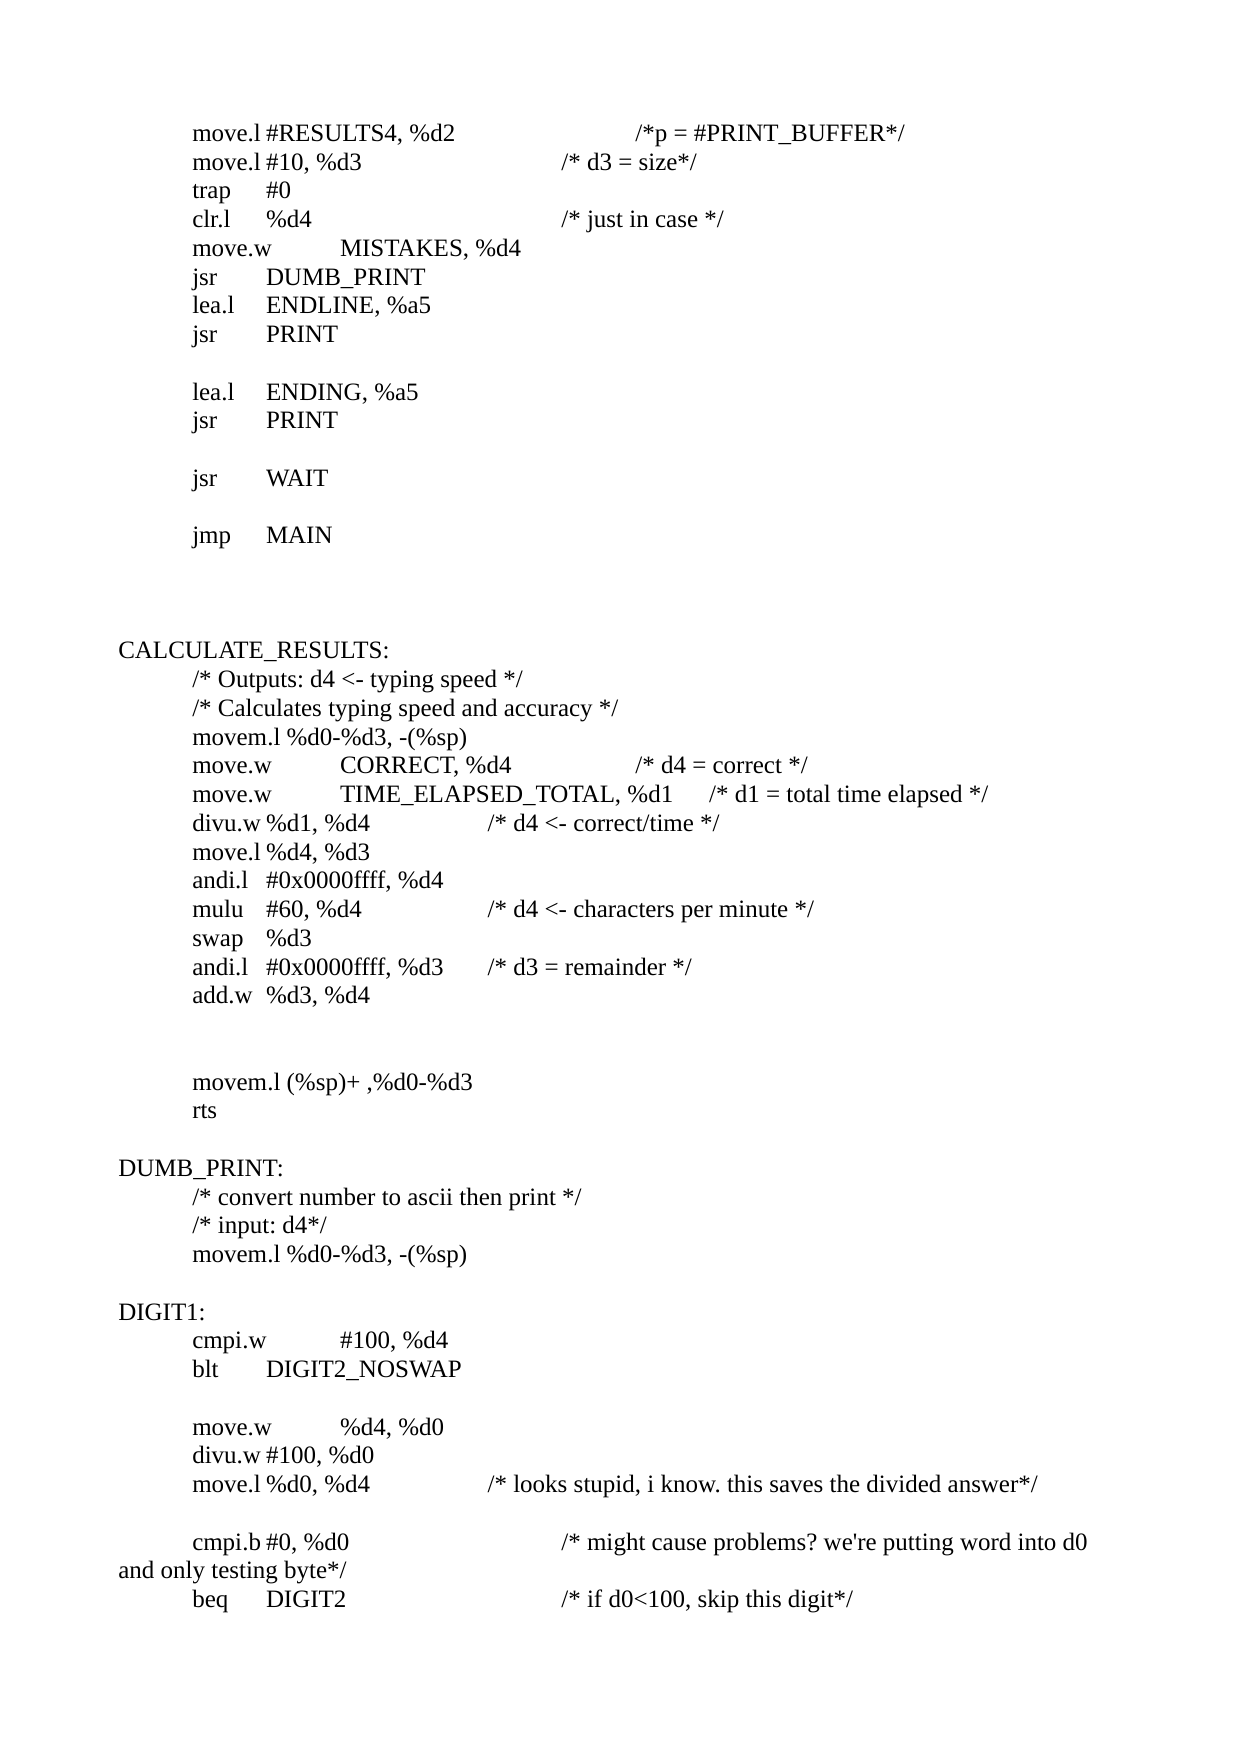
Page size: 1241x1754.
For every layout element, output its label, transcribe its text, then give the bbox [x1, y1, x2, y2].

text rts [118, 1096, 1122, 1124]
text cmpi.w #100, %d4 [118, 1326, 1122, 1354]
text move.l %d4, %d3 [118, 837, 1122, 866]
text DUMB_PRINT: [118, 1153, 1122, 1182]
text move.l #RESULTS4, %d2 /*p = #PRINT_BUFFER*/ [118, 118, 1122, 147]
text jsr WAIT [118, 463, 1122, 492]
text add.w %d3, %d4 [118, 981, 1122, 1009]
text CALCULATE_RESULTS: [118, 636, 1122, 664]
text /* Calculates typing speed and accuracy */ [118, 693, 1122, 722]
text move.w CORRECT, %d4 /* d4 = correct */ [118, 751, 1122, 779]
text /* convert number to ascii then print */ [118, 1182, 1122, 1211]
text divu.w #100, %d0 [118, 1441, 1122, 1469]
text jsr PRINT [118, 319, 1122, 348]
text movem.l (%sp)+ ,%d0-%d3 [118, 1067, 1122, 1096]
text andi.l #0x0000ffff, %d3 /* d3 = remainder */ [118, 952, 1122, 981]
text swap %d3 [118, 923, 1122, 952]
text /* input: d4*/ [118, 1211, 1122, 1239]
text move.w MISTAKES, %d4 [118, 233, 1122, 262]
text blt DIGIT2_NOSWAP [118, 1354, 1122, 1383]
text jmp MAIN [118, 521, 1122, 549]
text mulu #60, %d4 /* d4 <- characters per minute */ [118, 894, 1122, 923]
text clr.l %d4 /* just in case */ [118, 204, 1122, 233]
text lea.l ENDLINE, %a5 [118, 291, 1122, 319]
text move.l %d0, %d4 /* looks stupid, i know. this saves the divided answer*/ [118, 1469, 1122, 1498]
text beq DIGIT2 /* if d0<100, skip this digit*/ [118, 1584, 1122, 1613]
text andi.l #0x0000ffff, %d4 [118, 866, 1122, 894]
text move.w TIME_ELAPSED_TOTAL, %d1 /* d1 = total time elapsed */ [118, 779, 1122, 808]
text trap #0 [118, 176, 1122, 204]
text jsr DUMB_PRINT [118, 262, 1122, 291]
text jsr PRINT [118, 406, 1122, 434]
text movem.l %d0-%d3, -(%sp) [118, 722, 1122, 751]
text lea.l ENDING, %a5 [118, 377, 1122, 406]
text move.l #10, %d3 /* d3 = size*/ [118, 147, 1122, 176]
text /* Outputs: d4 <- typing speed */ [118, 664, 1122, 693]
text cmpi.b #0, %d0 /* might cause problems? we're putting word into d0 and only testing byte*/ [118, 1527, 1122, 1584]
text move.w %d4, %d0 [118, 1412, 1122, 1441]
text DIGIT1: [118, 1297, 1122, 1326]
text movem.l %d0-%d3, -(%sp) [118, 1239, 1122, 1268]
text divu.w %d1, %d4 /* d4 <- correct/time */ [118, 808, 1122, 837]
